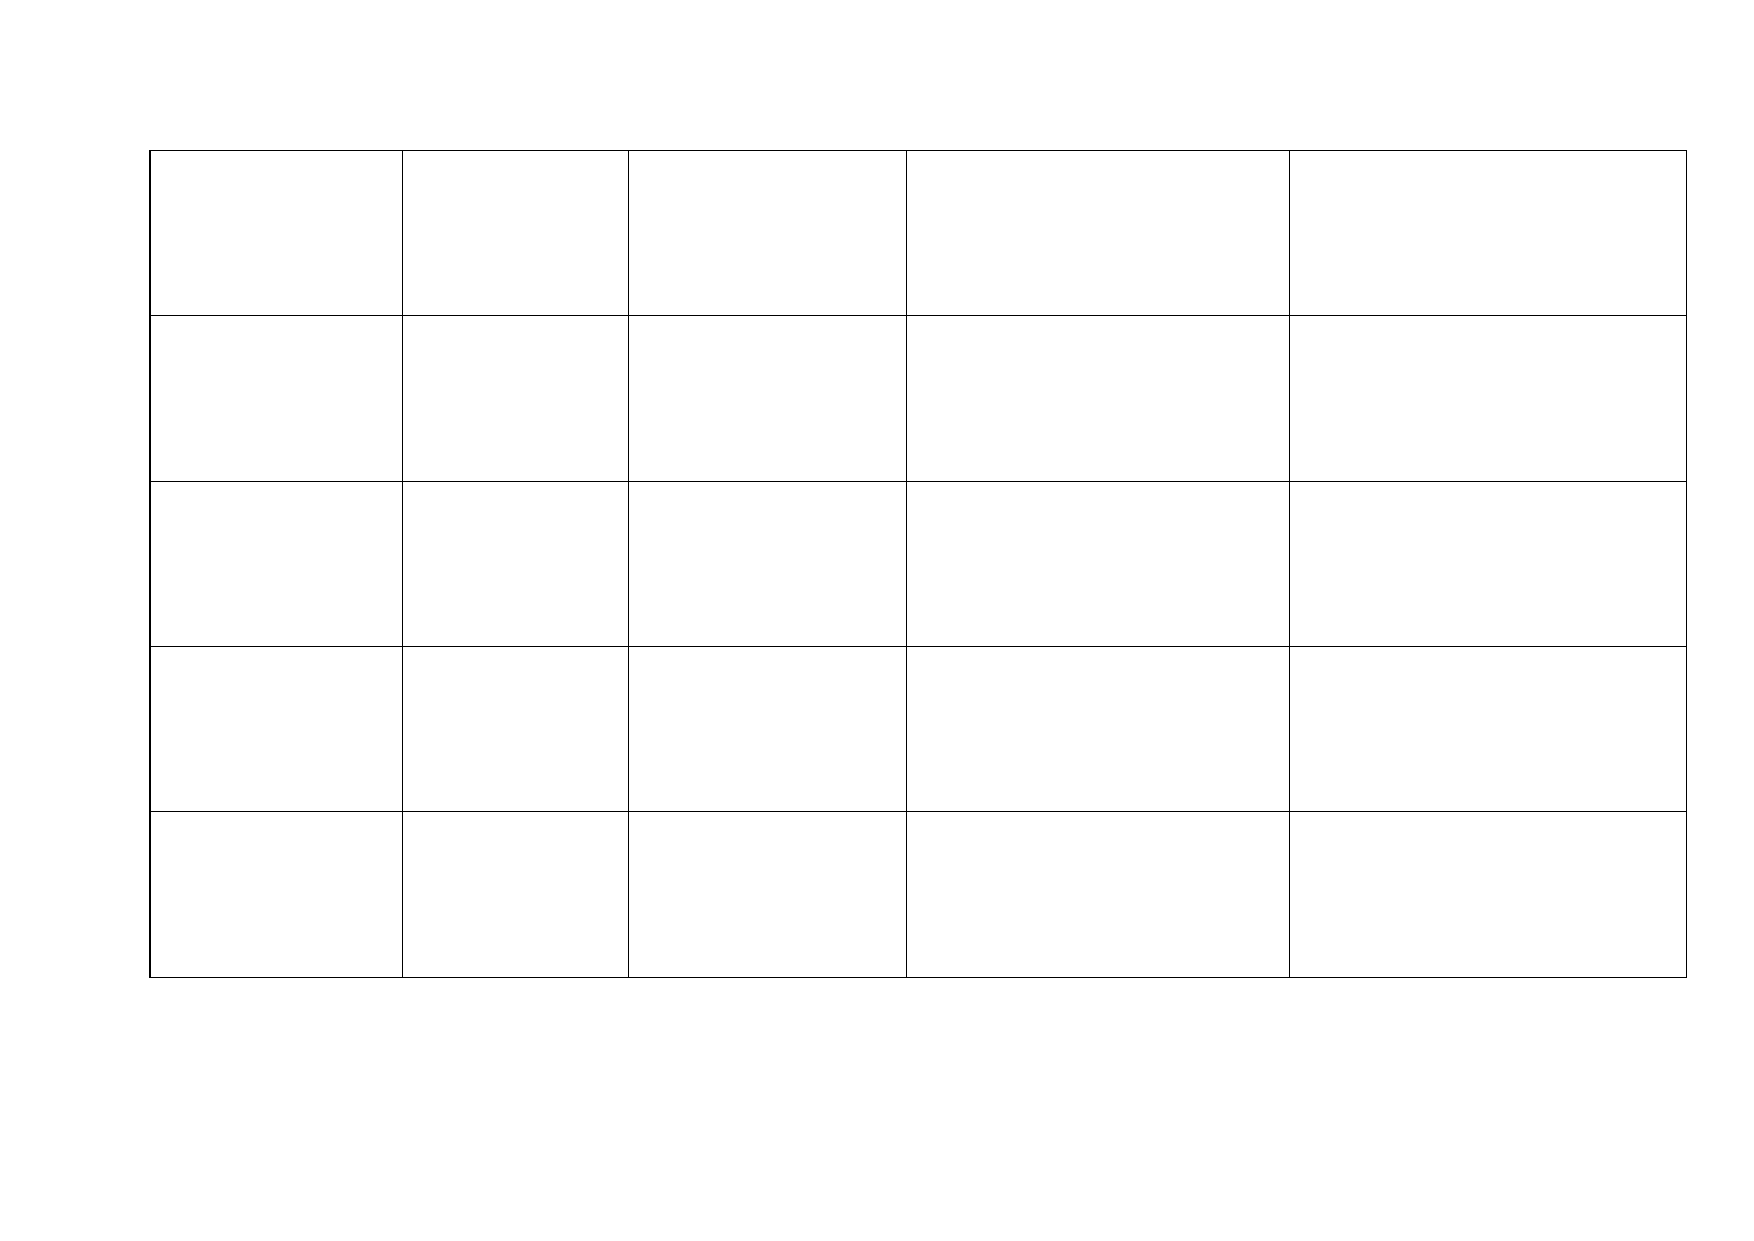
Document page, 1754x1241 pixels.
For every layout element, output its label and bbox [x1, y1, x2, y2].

table_cell [403, 151, 628, 315]
table_cell [403, 647, 628, 811]
table_cell [629, 812, 906, 977]
table_cell [1290, 151, 1686, 315]
table_cell [907, 812, 1289, 977]
table_cell [629, 647, 906, 811]
table_cell [403, 812, 628, 977]
table_cell [1290, 647, 1686, 811]
table_cell [907, 482, 1289, 646]
table_cell [151, 151, 402, 315]
table_cell [1290, 482, 1686, 646]
table_cell [151, 647, 402, 811]
table_cell [1290, 812, 1686, 977]
table_cell [151, 316, 402, 481]
table_cell [907, 151, 1289, 315]
table_cell [907, 647, 1289, 811]
table_cell [1290, 316, 1686, 481]
table_cell [907, 316, 1289, 481]
table_cell [629, 316, 906, 481]
table_cell [629, 482, 906, 646]
table_cell [629, 151, 906, 315]
table_cell [151, 812, 402, 977]
table_cell [151, 482, 402, 646]
table_cell [403, 482, 628, 646]
table_cell [403, 316, 628, 481]
